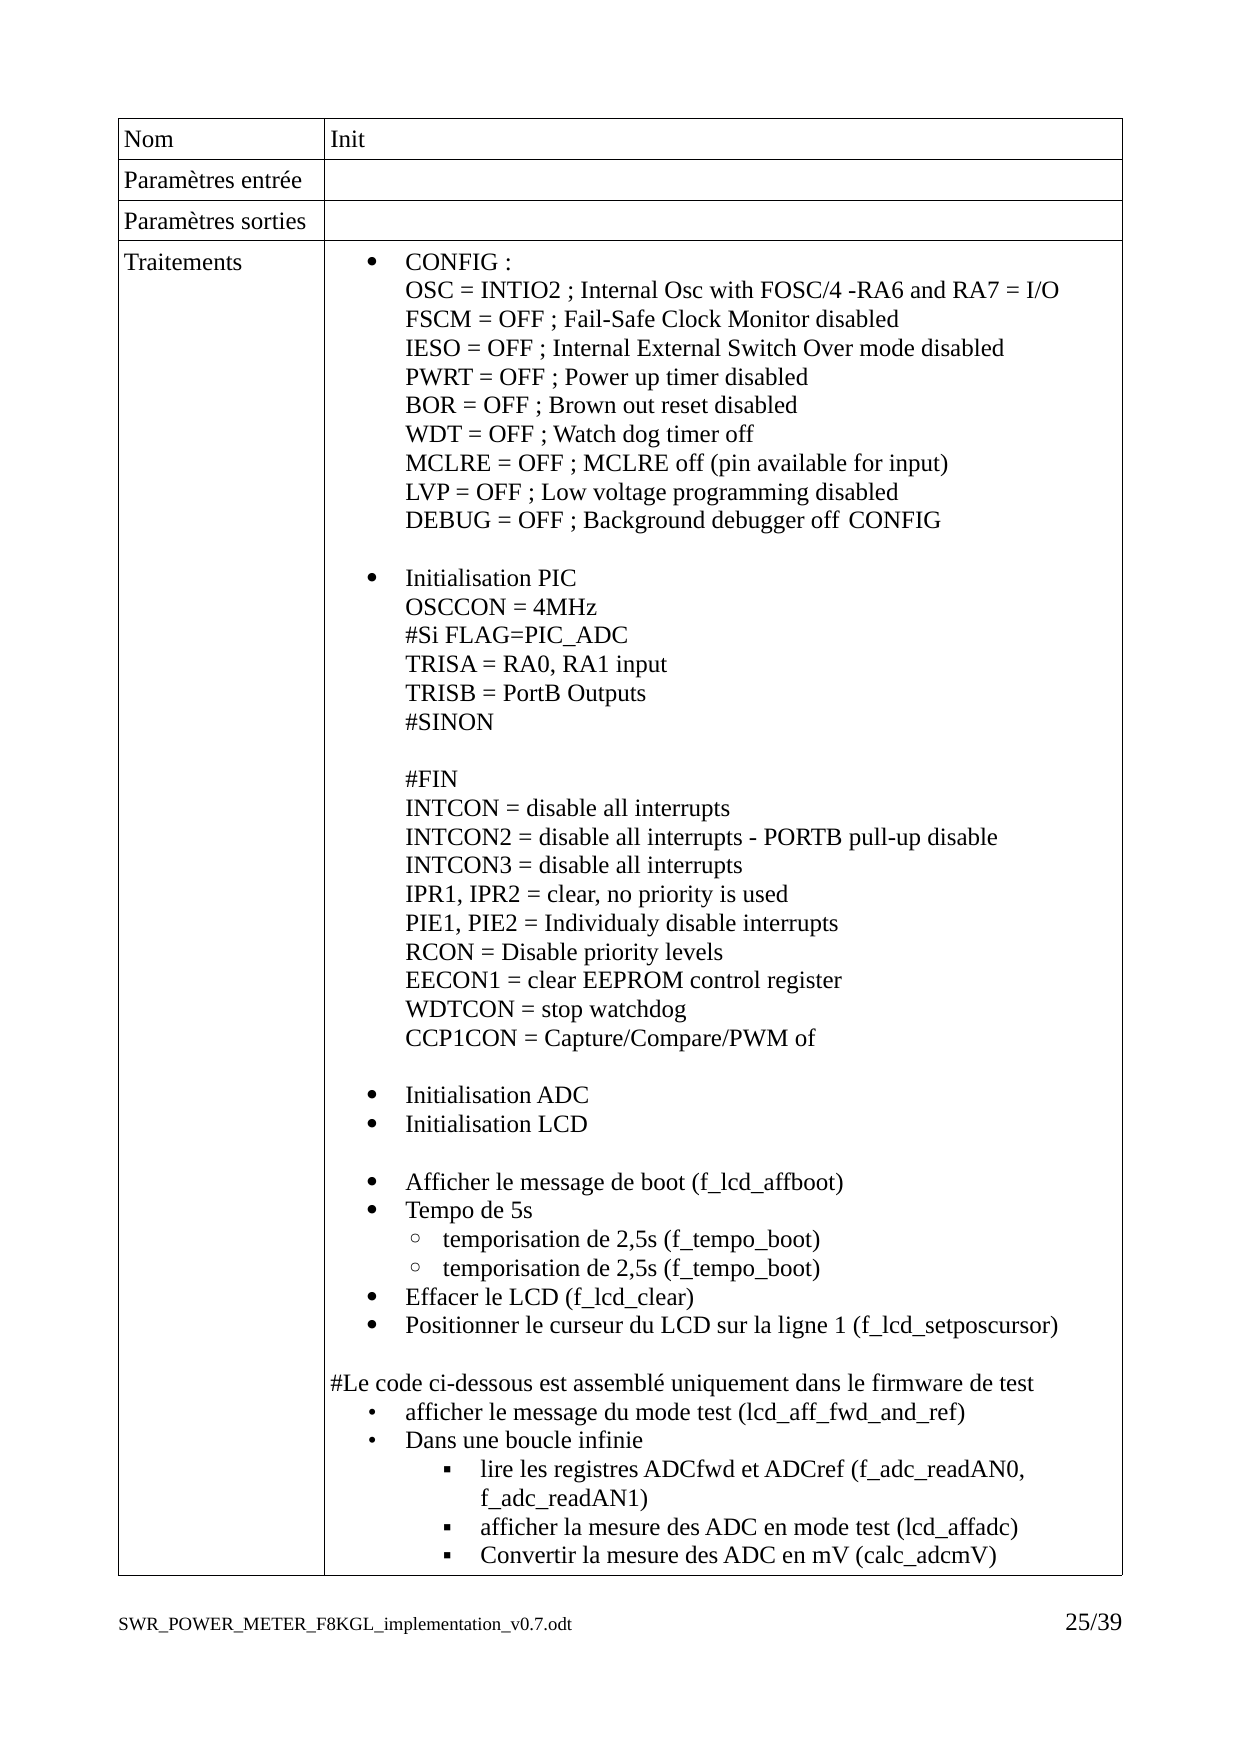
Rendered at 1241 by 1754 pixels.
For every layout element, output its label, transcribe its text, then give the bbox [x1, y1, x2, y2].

table_cell Init [325, 119, 1122, 159]
table_cell Paramètres entrée [119, 160, 324, 199]
table_cell [325, 160, 1122, 199]
table_cell Traitements [119, 241, 324, 1575]
table_cell Nom [119, 119, 324, 159]
table_cell Paramètres sorties [119, 201, 324, 240]
table_cell CONFIG : OSC = INTIO2 ; Internal Osc with FOSC/4 -RA6 and RA7 = I/O FSCM = OFF ; Fail-Safe Clock Monitor disabled IESO = OFF ; Internal External Switch Over mode disabled PWRT = OFF ; Power up timer disabled BOR = OFF ; Brown out reset disabled WDT = OFF ; Watch dog timer off MCLRE = OFF ; MCLRE off (pin available for input) LVP = OFF ; Low voltage programming disabled DEBUG = OFF ; Background debugger off CONFIG Initialisation PIC OSCCON = 4MHz #Si FLAG=PIC_ADC TRISA = RA0, RA1 input TRISB = PortB Outputs #SINON #FIN INTCON = disable all interrupts INTCON2 = disable all interrupts - PORTB pull-up disable INTCON3 = disable all interrupts IPR1, IPR2 = clear, no priority is used PIE1, PIE2 = Individualy disable interrupts RCON = Disable priority levels EECON1 = clear EEPROM control register WDTCON = stop watchdog CCP1CON = Capture/Compare/PWM of Initialisation ADC Initialisation LCD Afficher le message de boot (f_lcd_affboot) Tempo de 5s temporisation de 2,5s (f_tempo_boot) temporisation de 2,5s (f_tempo_boot) Effacer le LCD (f_lcd_clear) Positionner le curseur du LCD sur la ligne 1 (f_lcd_setposcursor) #Le code ci-dessous est assemblé uniquement dans le firmware de test afficher le message du mode test (lcd_aff_fwd_and_ref) Dans une boucle infinie lire les registres ADCfwd et ADCref (f_adc_readAN0, f_adc_readAN1) afficher la mesure des ADC en mode test (lcd_affadc) Convertir la mesure des ADC en mV (calc_adcmV) Affichage de la mesure en tension des ADC en mode test (lcd_affadcmV) #FIN #Le code ci-dessous n'est pas assemblé dans le firmware de test #Le code ci-dessous n'est pas assemblé dans le firmware de calibration Tester la phase (calibration ou mesure) Si le boîtier est en phase « calibration » #FIN afficher le message de calibration (lcd_affcalib) Dans une boucle infinie #Le code ci-dessous n'est pas assemblé pour le firmware de calibration Sinon Dans une boucle infinie : #FIN [325, 241, 1122, 1575]
table_cell [325, 201, 1122, 240]
